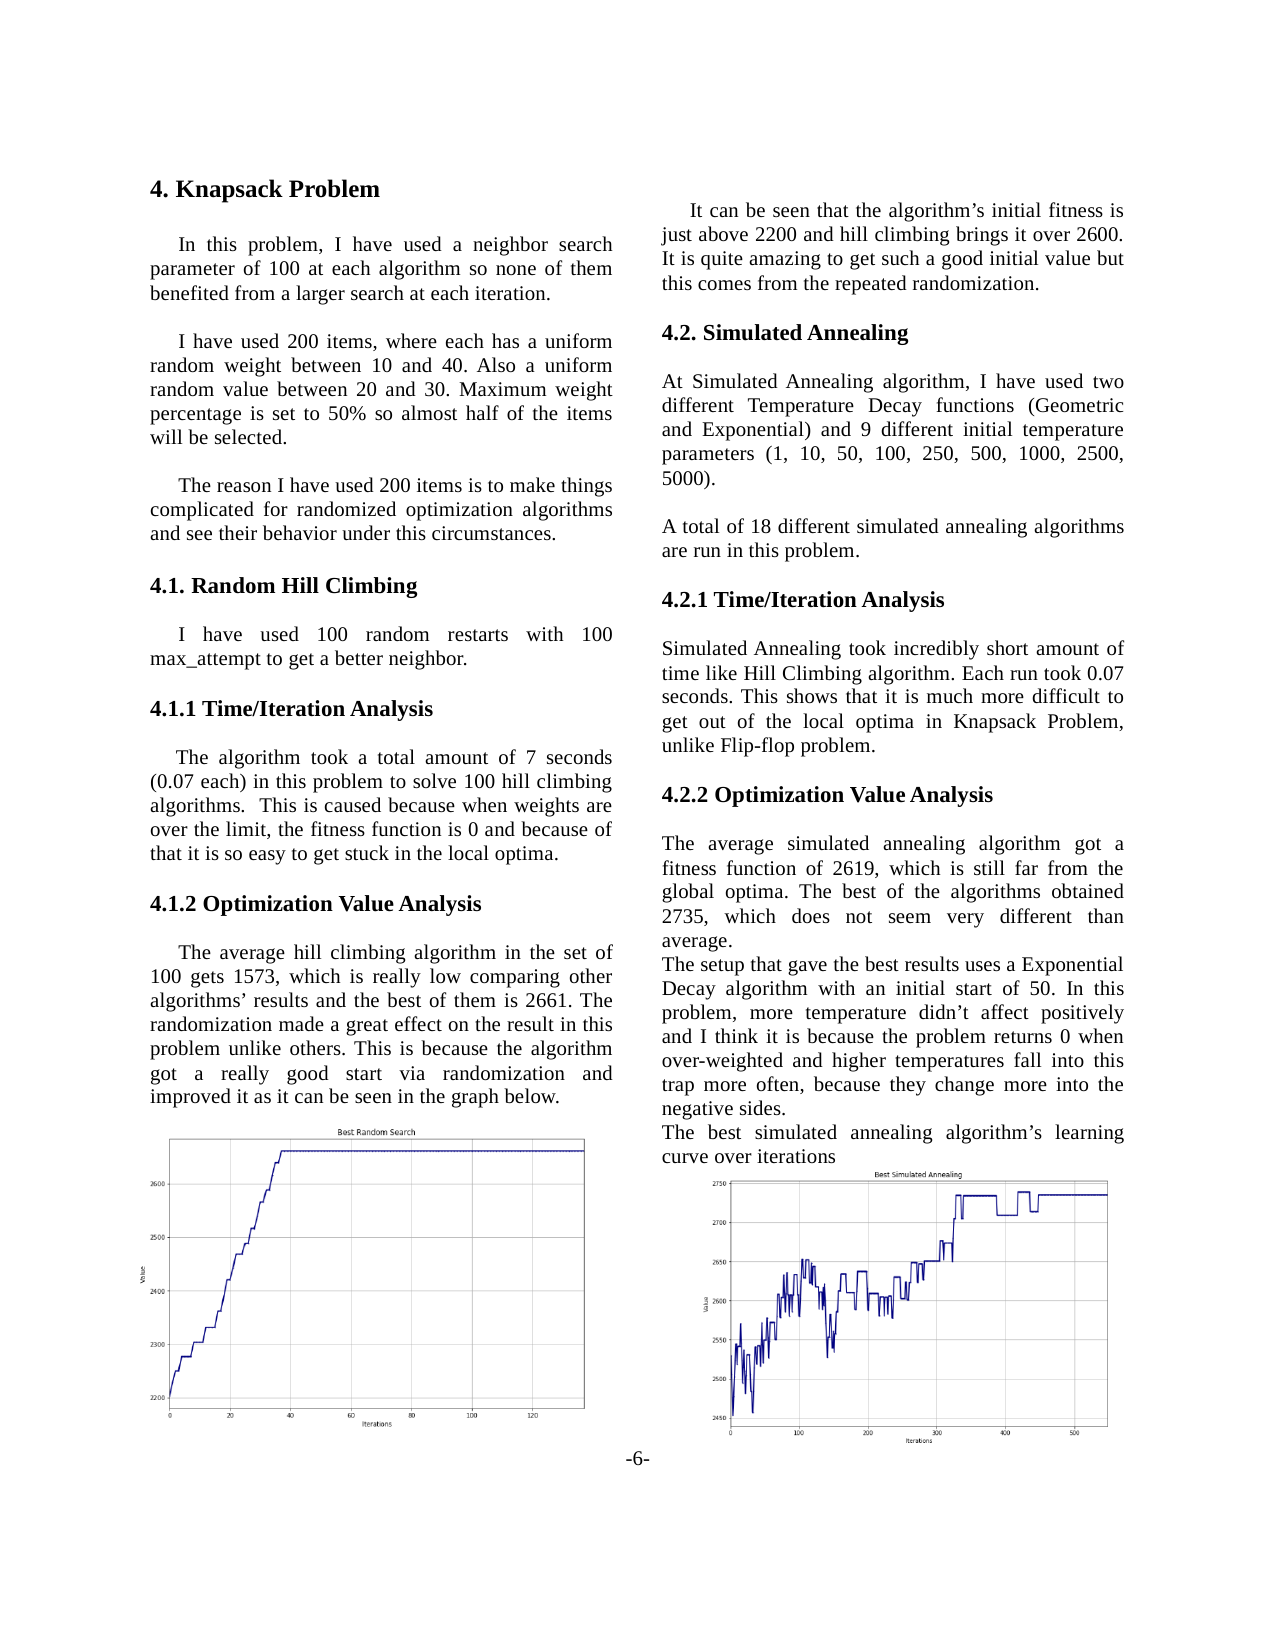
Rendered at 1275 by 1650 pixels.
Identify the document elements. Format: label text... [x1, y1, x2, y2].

picture [696, 1171, 1114, 1447]
text Simulated Annealing took incredibly short amount of time like Hill Climbing algorithm. Each run took 0.07 seconds. This shows that it is much more difficult to get out of the local optima in Knapsack Problem, unlike Flip-flop problem. [662, 636, 1125, 757]
text At Simulated Annealing algorithm, I have used two different Temperature Decay functions (Geometric and Exponential) and 9 different initial temperature parameters (1, 10, 50, 100, 250, 500, 1000, 2500, 5000). [662, 369, 1125, 489]
text 4.1.2 Optimization Value Analysis [150, 889, 614, 916]
text The algorithm took a total amount of 7 seconds (0.07 each) in this problem to solve 100 hill climbing algorithms. This is caused because when weights are over the limit, the fitness function is 0 and because of that it is so easy to get stuck in the local optima. [150, 745, 614, 865]
text In this problem, I have used a neighbor search parameter of 100 at each algorithm so none of them benefited from a larger search at each iteration. [150, 232, 614, 304]
subtitle 4.1. Random Hill Climbing [150, 572, 614, 598]
text I have used 200 items, where each has a uniform random weight between 10 and 40. Also a uniform random value between 20 and 30. Maximum weight percentage is set to 50% so almost half of the items will be selected. [150, 328, 614, 449]
text The average simulated annealing algorithm got a fitness function of 2619, which is still far from the global optima. The best of the algorithms obtained 2735, which does not seem very different than average. [662, 831, 1125, 952]
text The average hill climbing algorithm in the set of 100 gets 1573, which is really low comparing other algorithms’ results and the best of them is 2661. The randomization made a great effect on the result in this problem unlike others. This is because the algorithm got a really good start via randomization and improved it as it can be seen in the graph below. [150, 940, 614, 1108]
subtitle 4. Knapsack Problem [150, 174, 614, 203]
text 4.2. Simulated Annealing [662, 318, 1125, 345]
text The best simulated annealing algorithm’s learning curve over iterations [662, 1120, 1125, 1168]
text It can be seen that the algorithm’s initial fitness is just above 2200 and hill climbing brings it over 2600. It is quite amazing to get such a good initial value but this comes from the repeated randomization. [662, 198, 1125, 294]
text 4.2.1 Time/Iteration Analysis [662, 586, 1125, 612]
text The setup that gave the best results uses a Exponential Decay algorithm with an initial start of 50. In this problem, more temperature didn’t affect positively and I think it is because the problem returns 0 when over-weighted and higher temperatures fall into this trap more often, because they change more into the negative sides. [662, 952, 1125, 1120]
picture [136, 1122, 601, 1433]
text 4.2.2 Optimization Value Analysis [662, 781, 1125, 807]
text The reason I have used 200 items is to make things complicated for randomized optimization algorithms and see their behavior under this circumstances. [150, 473, 614, 545]
text A total of 18 different simulated annealing algorithms are run in this problem. [662, 513, 1125, 562]
text 4.1.1 Time/Iteration Analysis [150, 694, 614, 721]
text I have used 100 random restarts with 100 max_attempt to get a better neighbor. [150, 622, 614, 670]
